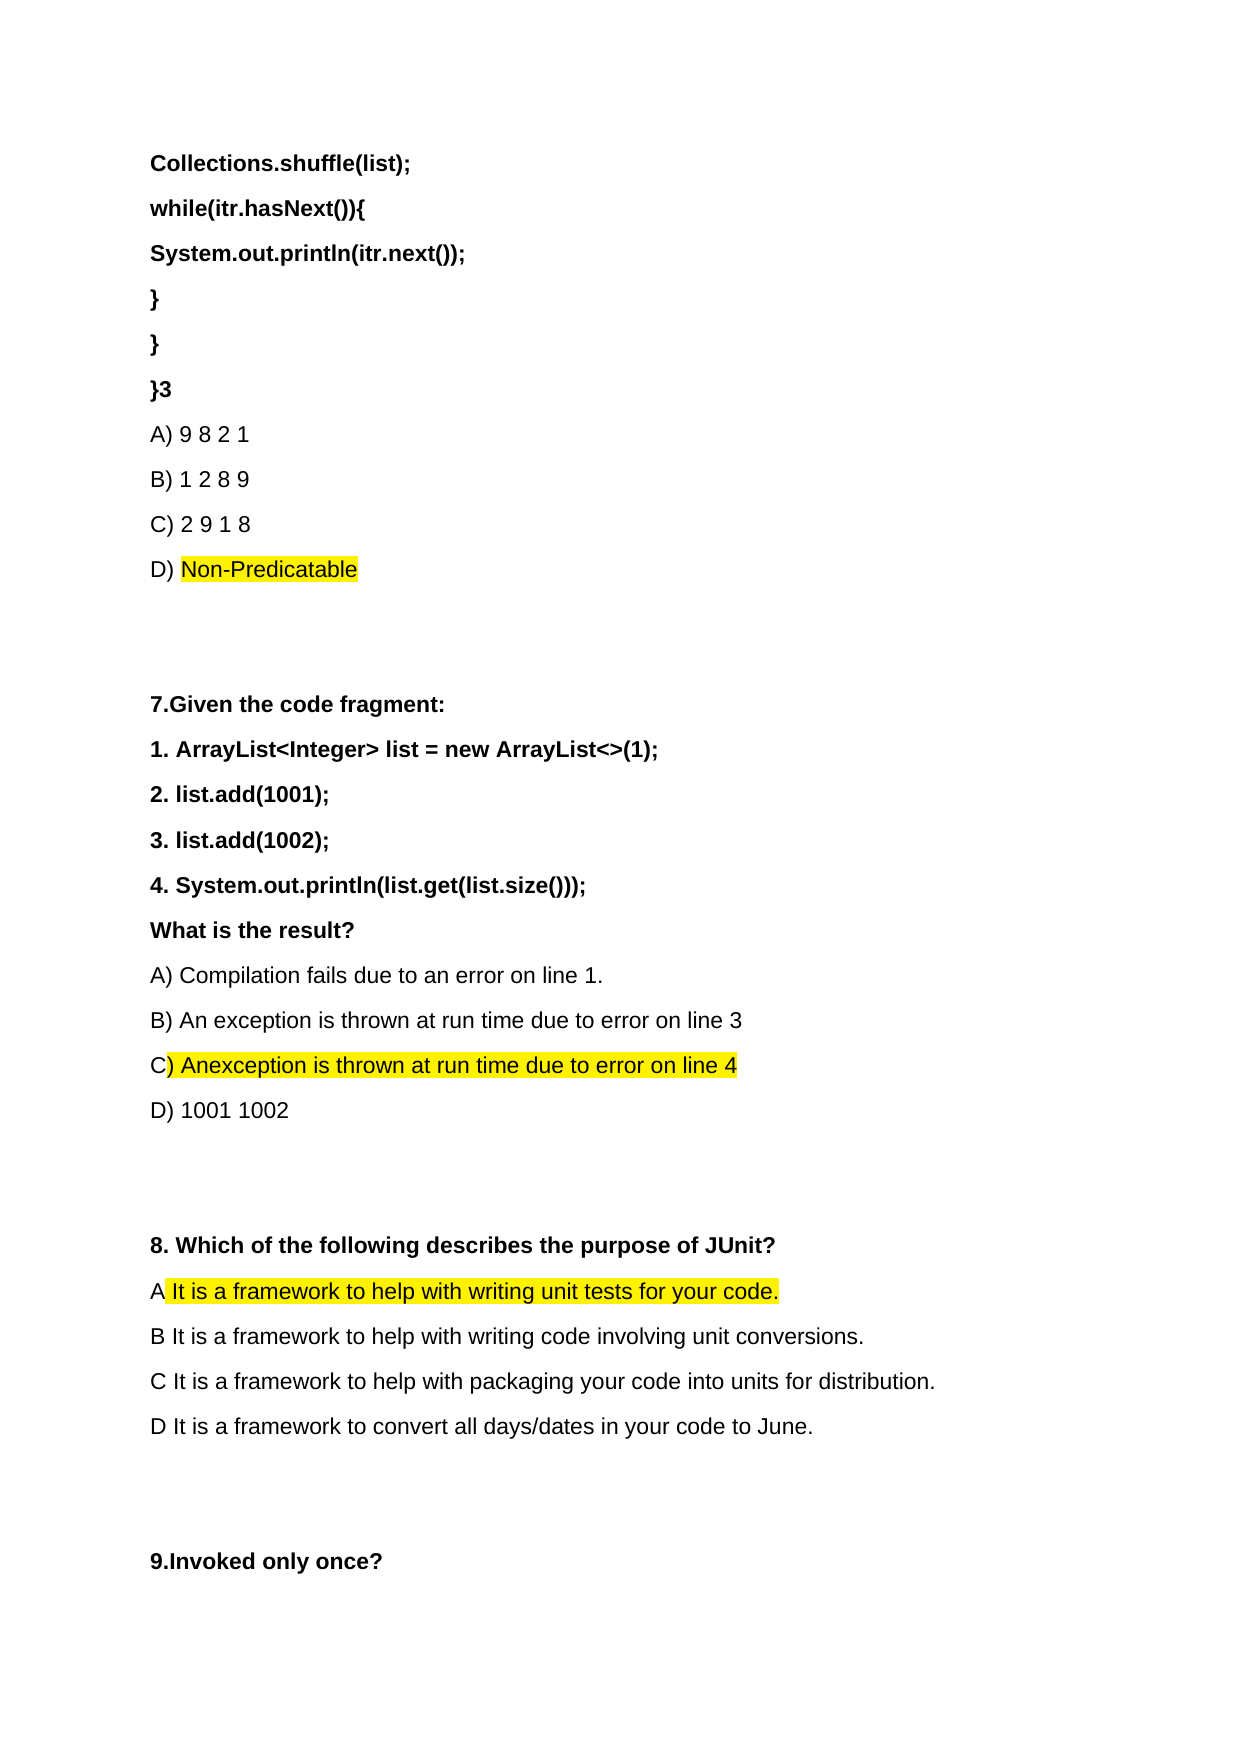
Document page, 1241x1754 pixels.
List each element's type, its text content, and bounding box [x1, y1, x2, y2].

text D It is a framework to convert all days/dates in your code to June. [150, 1413, 1090, 1439]
text } [150, 285, 1090, 312]
text A) 9 8 2 1 [150, 421, 1090, 447]
text Collections.shuffle(list); [150, 150, 1090, 176]
text 7.Given the code fragment: [150, 691, 1090, 718]
text B) An exception is thrown at run time due to error on line 3 [150, 1007, 1090, 1033]
text D) Non-Predicatable [150, 556, 1090, 582]
text 3. list.add(1002); [150, 827, 1090, 853]
text } [150, 330, 1090, 357]
text 8. Which of the following describes the purpose of JUnit? [150, 1232, 1090, 1259]
text A It is a framework to help with writing unit tests for your code. [150, 1278, 1090, 1304]
text B) 1 2 8 9 [150, 466, 1090, 492]
text System.out.println(itr.next()); [150, 240, 1090, 267]
text }3 [150, 376, 1090, 402]
text 9.Invoked only once? [150, 1548, 1090, 1574]
text C) 2 9 1 8 [150, 511, 1090, 537]
text B It is a framework to help with writing code involving unit conversions. [150, 1323, 1090, 1349]
text D) 1001 1002 [150, 1097, 1090, 1123]
text C It is a framework to help with packaging your code into units for distribution. [150, 1368, 1090, 1394]
text 2. list.add(1001); [150, 781, 1090, 808]
text 1. ArrayList<Integer> list = new ArrayList<>(1); [150, 736, 1090, 763]
text What is the result? [150, 917, 1090, 943]
text A) Compilation fails due to an error on line 1. [150, 962, 1090, 988]
text C) Anexception is thrown at run time due to error on line 4 [150, 1052, 1090, 1078]
text while(itr.hasNext()){ [150, 195, 1090, 221]
text 4. System.out.println(list.get(list.size())); [150, 872, 1090, 898]
